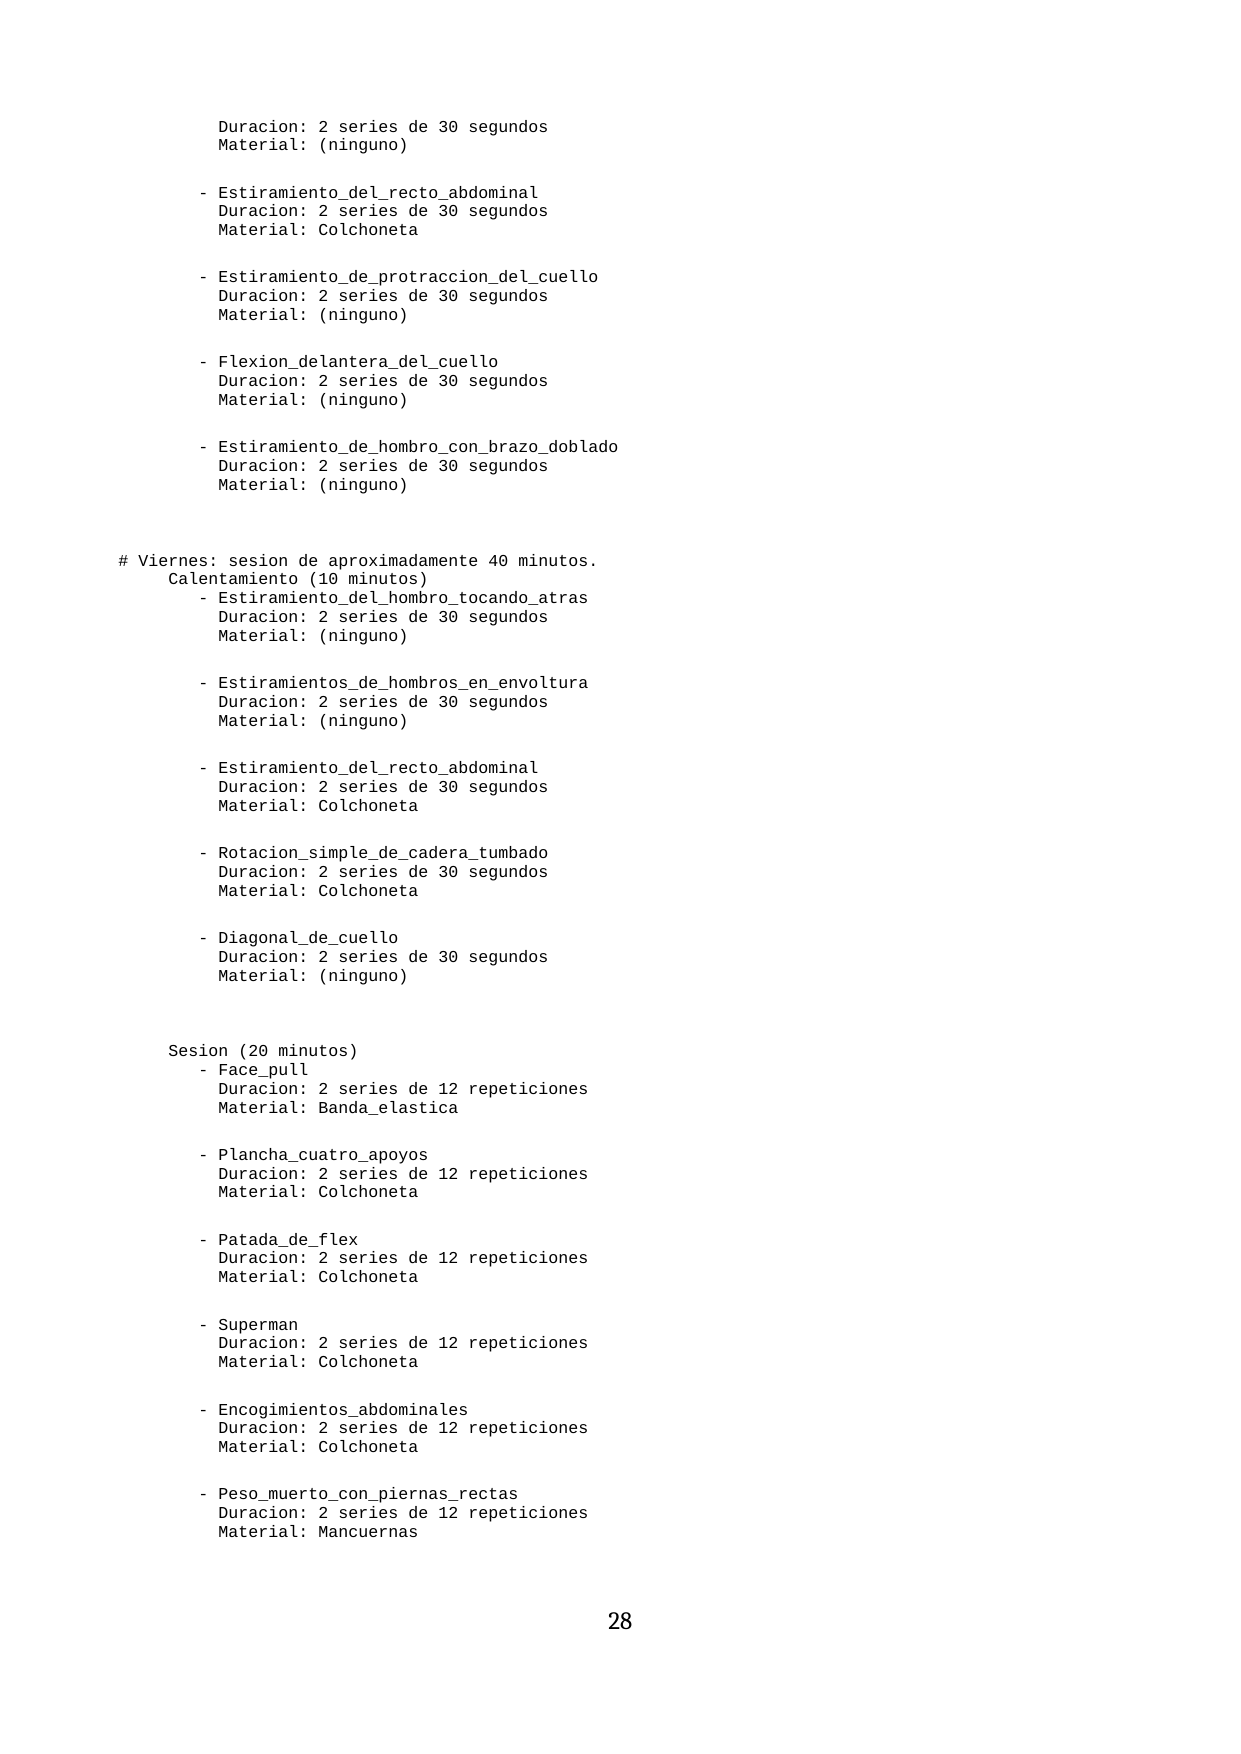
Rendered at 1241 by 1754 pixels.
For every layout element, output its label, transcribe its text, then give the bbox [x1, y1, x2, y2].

text - Superman [118, 1316, 1122, 1335]
text - Rotacion_simple_de_cadera_tumbado [118, 844, 1122, 863]
text - Estiramiento_del_hombro_tocando_atras [118, 590, 1122, 609]
text - Estiramiento_de_protraccion_del_cuello [118, 269, 1122, 288]
text Material: (ninguno) [118, 627, 1122, 646]
text Calentamiento (10 minutos) [118, 571, 1122, 590]
text Duracion: 2 series de 30 segundos [118, 203, 1122, 222]
text Material: Colchoneta [118, 222, 1122, 241]
text Duracion: 2 series de 30 segundos [118, 288, 1122, 307]
text Duracion: 2 series de 30 segundos [118, 118, 1122, 137]
text Material: (ninguno) [118, 307, 1122, 326]
text - Diagonal_de_cuello [118, 929, 1122, 948]
text Duracion: 2 series de 12 repeticiones [118, 1250, 1122, 1269]
text Duracion: 2 series de 30 segundos [118, 948, 1122, 967]
text - Flexion_delantera_del_cuello [118, 354, 1122, 373]
text Material: Colchoneta [118, 797, 1122, 816]
text - Plancha_cuatro_apoyos [118, 1146, 1122, 1165]
text Duracion: 2 series de 12 repeticiones [118, 1335, 1122, 1354]
text Duracion: 2 series de 30 segundos [118, 609, 1122, 627]
text Duracion: 2 series de 30 segundos [118, 693, 1122, 712]
text - Estiramiento_del_recto_abdominal [118, 759, 1122, 778]
text Duracion: 2 series de 30 segundos [118, 458, 1122, 477]
text - Patada_de_flex [118, 1231, 1122, 1250]
text Material: (ninguno) [118, 392, 1122, 411]
text Sesion (20 minutos) [118, 1043, 1122, 1061]
text Material: Colchoneta [118, 1184, 1122, 1203]
text Duracion: 2 series de 12 repeticiones [118, 1505, 1122, 1524]
text Material: Mancuernas [118, 1524, 1122, 1542]
text Material: Banda_elastica [118, 1099, 1122, 1118]
text Duracion: 2 series de 30 segundos [118, 778, 1122, 797]
text - Encogimientos_abdominales [118, 1401, 1122, 1420]
text Material: (ninguno) [118, 137, 1122, 156]
text - Peso_muerto_con_piernas_rectas [118, 1486, 1122, 1505]
text Material: Colchoneta [118, 1269, 1122, 1288]
text - Estiramiento_de_hombro_con_brazo_doblado [118, 439, 1122, 458]
text - Estiramiento_del_recto_abdominal [118, 184, 1122, 203]
text Material: (ninguno) [118, 712, 1122, 731]
text Material: Colchoneta [118, 1354, 1122, 1373]
text Duracion: 2 series de 12 repeticiones [118, 1420, 1122, 1439]
text Duracion: 2 series de 12 repeticiones [118, 1080, 1122, 1099]
text - Estiramientos_de_hombros_en_envoltura [118, 675, 1122, 693]
text Material: Colchoneta [118, 1439, 1122, 1458]
text - Face_pull [118, 1061, 1122, 1080]
text Duracion: 2 series de 12 repeticiones [118, 1165, 1122, 1184]
text Duracion: 2 series de 30 segundos [118, 373, 1122, 392]
text Material: (ninguno) [118, 477, 1122, 495]
text Material: Colchoneta [118, 882, 1122, 901]
text Material: (ninguno) [118, 967, 1122, 986]
text Duracion: 2 series de 30 segundos [118, 863, 1122, 882]
text # Viernes: sesion de aproximadamente 40 minutos. [118, 552, 1122, 571]
